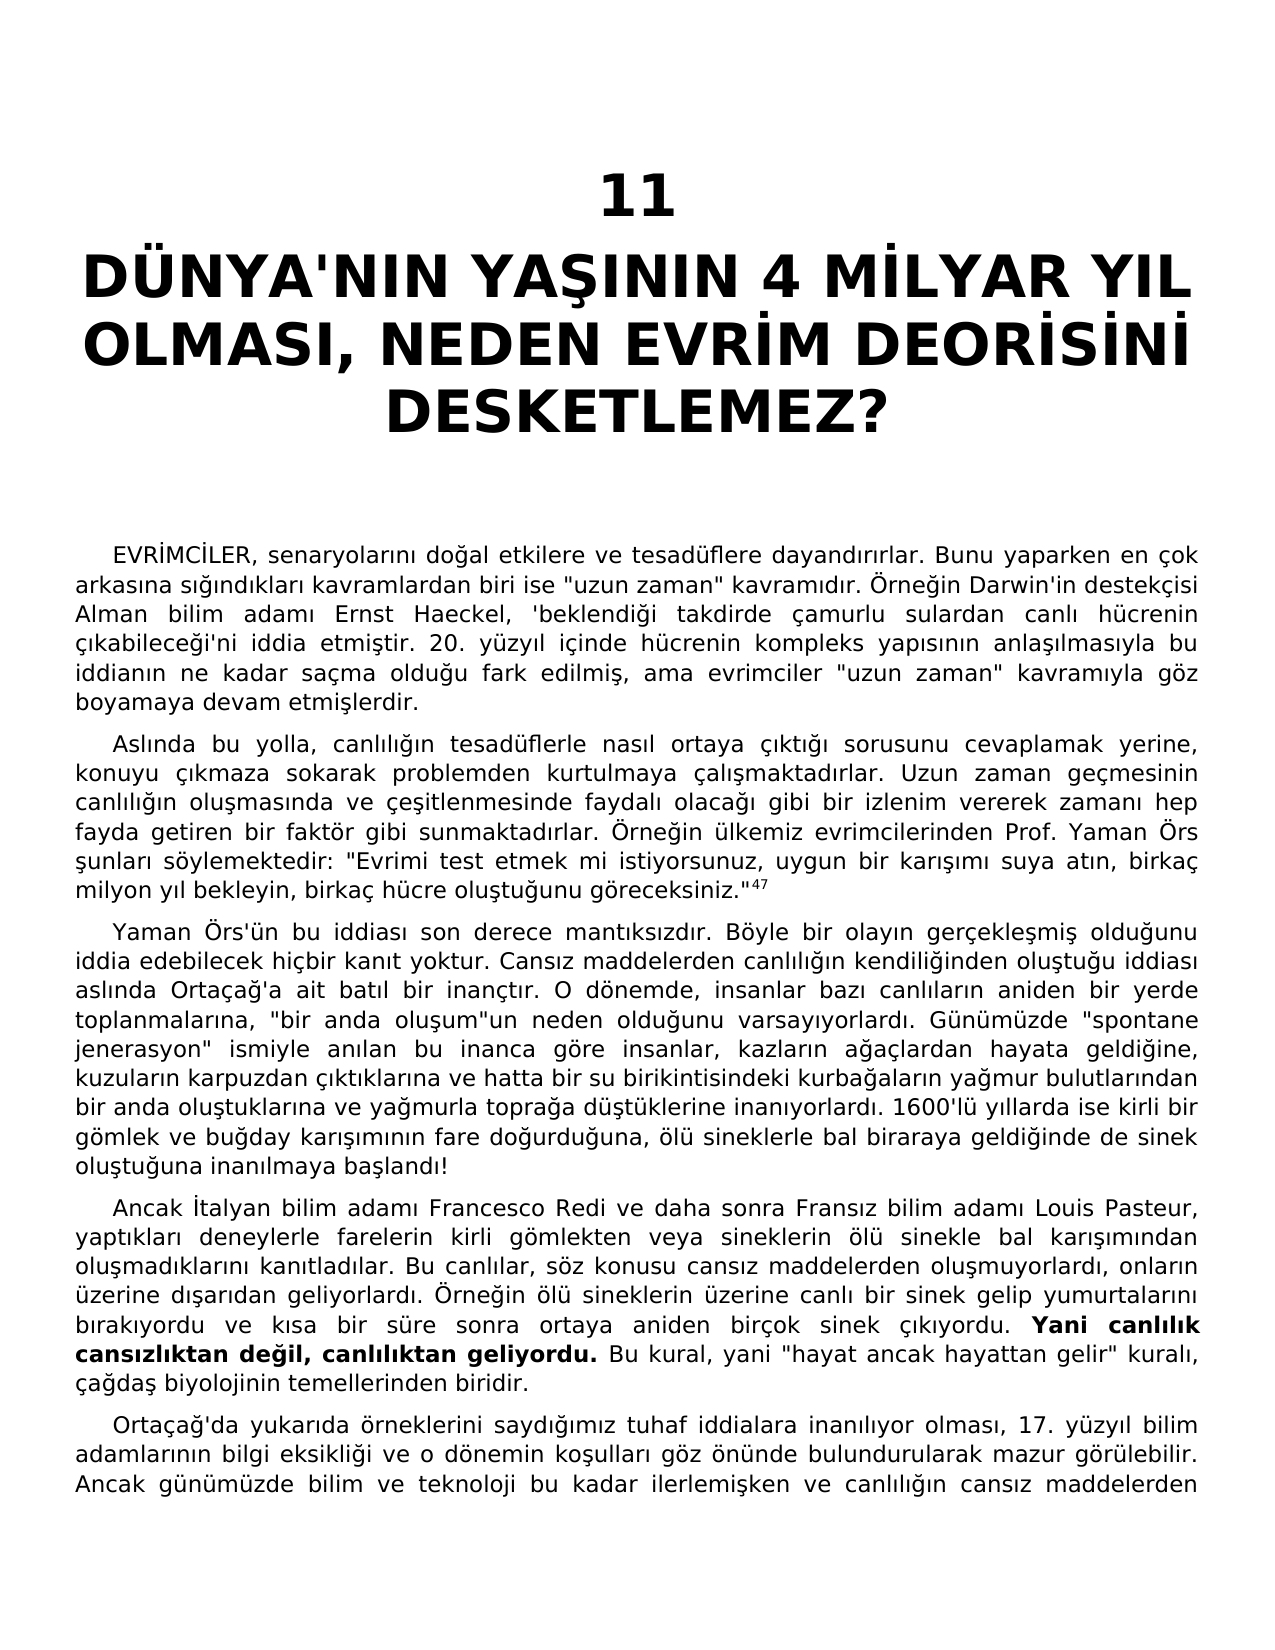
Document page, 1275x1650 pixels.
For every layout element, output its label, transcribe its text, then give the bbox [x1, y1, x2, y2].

text Aslında bu yolla, canlılığın tesadüflerle nasıl ortaya çıktığı sorusunu cevaplamak yerine, konuyu çıkmaza sokarak problemden kurtulmaya çalışmaktadırlar. Uzun zaman geçmesinin canlılığın oluşmasında ve çeşitlenmesinde faydalı olacağı gibi bir izlenim vererek zamanı hep fayda getiren bir faktör gibi sunmaktadırlar. Örneğin ülkemiz evrimcilerinden Prof. Yaman Örs şunları söylemektedir: "Evrimi test etmek mi istiyorsunuz, uygun bir karışımı suya atın, birkaç milyon yıl bekleyin, birkaç hücre oluştuğunu göreceksiniz."47 [75, 731, 1200, 904]
text Yaman Örs'ün bu iddiası son derece mantıksızdır. Böyle bir olayın gerçekleşmiş olduğunu iddia edebilecek hiçbir kanıt yoktur. Cansız maddelerden canlılığın kendiliğinden oluştuğu iddiası aslında Ortaçağ'a ait batıl bir inançtır. O dönemde, insanlar bazı canlıların aniden bir yerde toplanmalarına, "bir anda oluşum"un neden olduğunu varsayıyorlardı. Günümüzde "spontane jenerasyon" ismiyle anılan bu inanca göre insanlar, kazların ağaçlardan hayata geldiğine, kuzuların karpuzdan çıktıklarına ve hatta bir su birikintisindeki kurbağaların yağmur bulutlarından bir anda oluştuklarına ve yağmurla toprağa düştüklerine inanıyorlardı. 1600'lü yıllarda ise kirli bir gömlek ve buğday karışımının fare doğurduğuna, ölü sineklerle bal biraraya geldiğinde de sinek oluştuğuna inanılmaya başlandı! [75, 919, 1200, 1180]
text 11 [75, 162, 1200, 230]
text EVRİMCİLER, senaryolarını doğal etkilere ve tesadüflere dayandırırlar. Bunu yaparken en çok arkasına sığındıkları kavramlardan biri ise "uzun zaman" kavramıdır. Örneğin Darwin'in destekçisi Alman bilim adamı Ernst Haeckel, 'beklendiği takdirde çamurlu sulardan canlı hücrenin çıkabileceği'ni iddia etmiştir. 20. yüzyıl içinde hücrenin kompleks yapısının anlaşılmasıyla bu iddianın ne kadar saçma olduğu fark edilmiş, ama evrimciler "uzun zaman" kavramıyla göz boyamaya devam etmişlerdir. [75, 543, 1200, 716]
text DÜNYA'NIN YAŞININ 4 MİLYAR YIL OLMASI, NEDEN EVRİM DEORİSİNİ DESKETLEMEZ? [75, 243, 1200, 447]
text Ancak İtalyan bilim adamı Francesco Redi ve daha sonra Fransız bilim adamı Louis Pasteur, yaptıkları deneylerle farelerin kirli gömlekten veya sineklerin ölü sinekle bal karışımından oluşmadıklarını kanıtladılar. Bu canlılar, söz konusu cansız maddelerden oluşmuyorlardı, onların üzerine dışarıdan geliyorlardı. Örneğin ölü sineklerin üzerine canlı bir sinek gelip yumurtalarını bırakıyordu ve kısa bir süre sonra ortaya aniden birçok sinek çıkıyordu. Yani canlılık cansızlıktan değil, canlılıktan geliyordu. Bu kural, yani "hayat ancak hayattan gelir" kuralı, çağdaş biyolojinin temellerinden biridir. [75, 1195, 1200, 1397]
text Ortaçağ'da yukarıda örneklerini saydığımız tuhaf iddialara inanılıyor olması, 17. yüzyıl bilim adamlarının bilgi eksikliği ve o dönemin koşulları göz önünde bulundurularak mazur görülebilir. Ancak günümüzde bilim ve teknoloji bu kadar ilerlemişken ve canlılığın cansız maddelerden [75, 1412, 1200, 1497]
